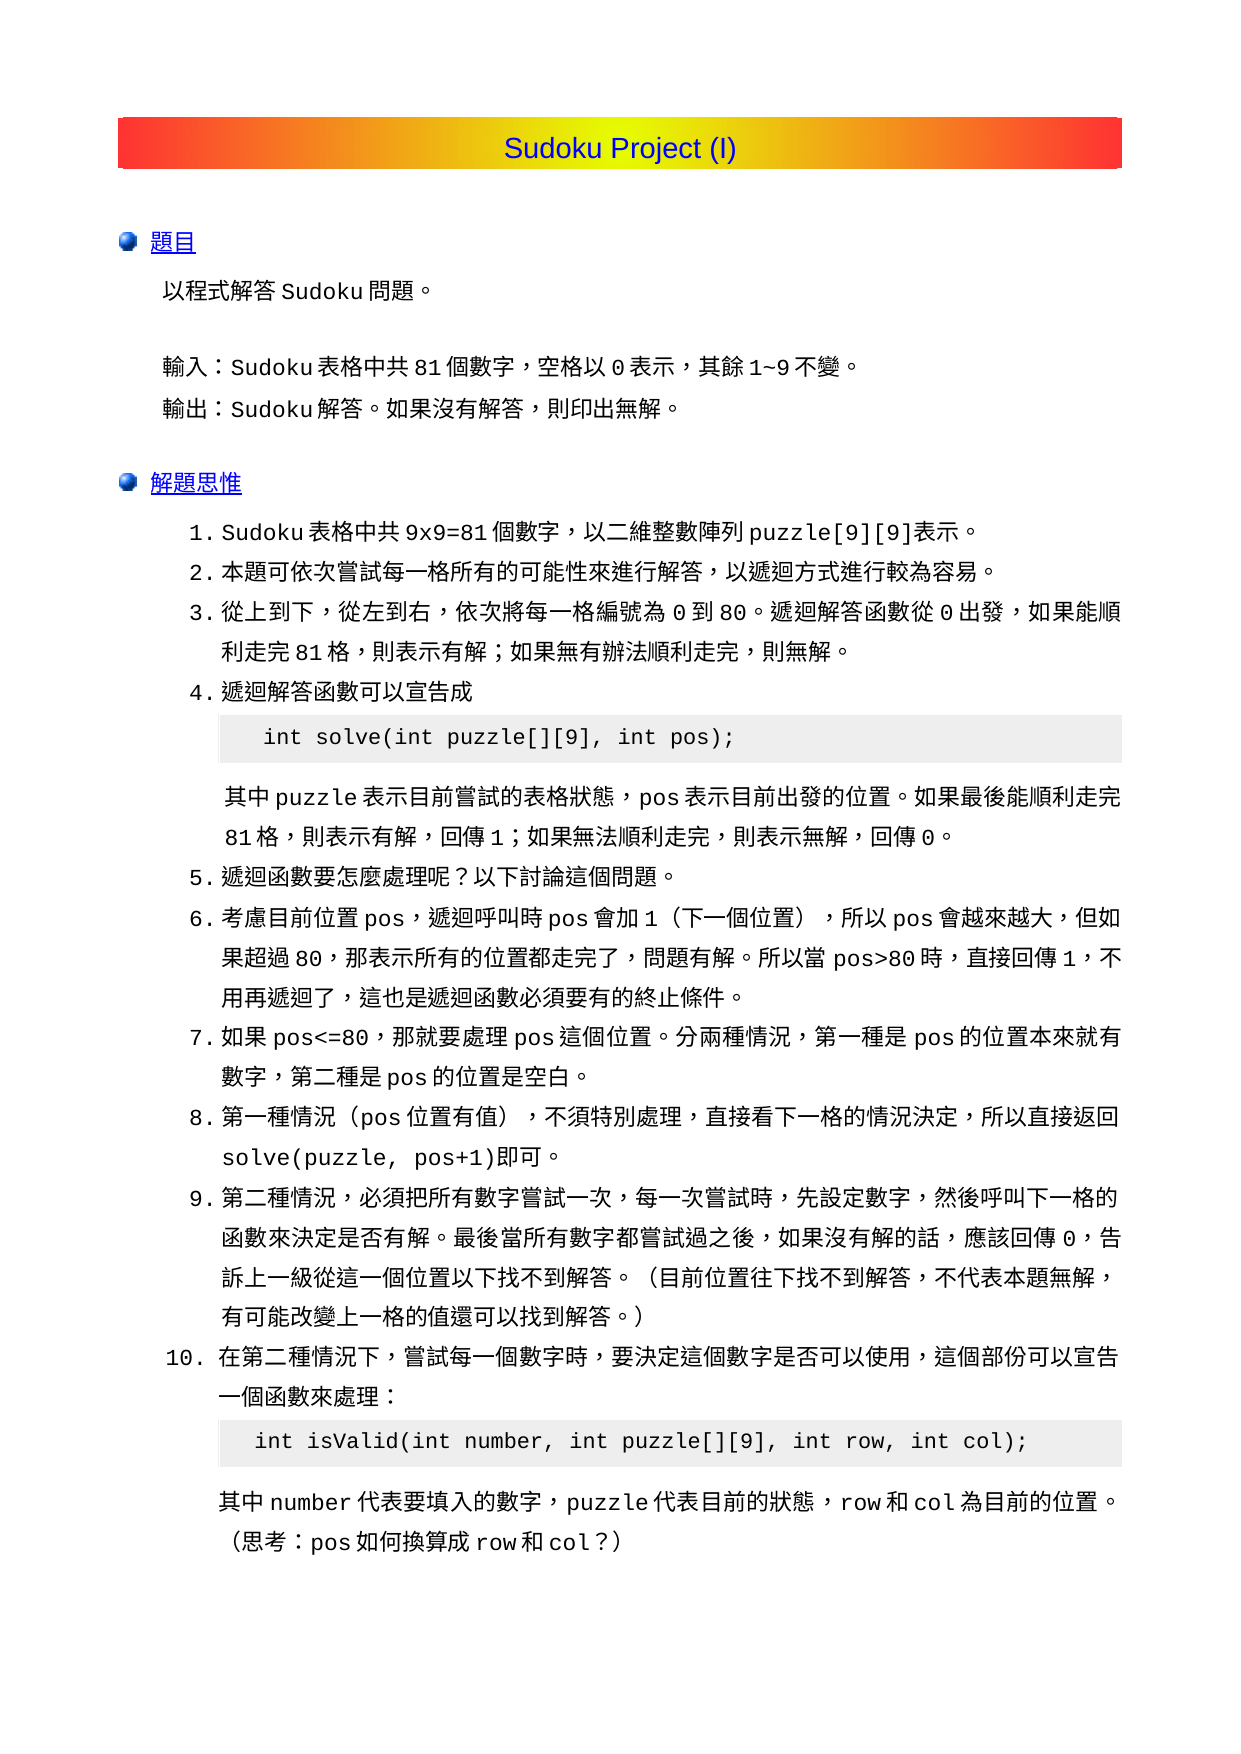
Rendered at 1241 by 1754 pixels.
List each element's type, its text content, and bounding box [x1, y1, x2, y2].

list 考慮目前位置pos，遞迴呼叫時pos會加1（下一個位置），所以pos會越來越大，但如果超過80，那表示所有的位置都走完了，問題有解。所以當pos>80時，直接回傳1，不用再遞迴了，這也是遞迴函數必須要有的終止條件。 [189, 899, 1122, 1013]
picture [119, 473, 137, 491]
list 解題思惟 [118, 464, 1122, 498]
list 第一種情況（pos位置有值），不須特別處理，直接看下一格的情況決定，所以直接返回solve(puzzle, pos+1)即可。 [189, 1099, 1122, 1173]
list 本題可依次嘗試每一格所有的可能性來進行解答，以遞迴方式進行較為容易。 [189, 554, 1122, 587]
list Sudoku表格中共9x9=81個數字，以二維整數陣列puzzle[9][9]表示。 [189, 514, 1122, 547]
title Sudoku Project (I) [183, 118, 1058, 168]
list 第二種情況，必須把所有數字嘗試一次，每一次嘗試時，先設定數字，然後呼叫下一格的函數來決定是否有解。最後當所有數字都嘗試過之後，如果沒有解的話，應該回傳0，告訴上一級從這一個位置以下找不到解答。（目前位置往下找不到解答，不代表本題無解，有可能改變上一格的值還可以找到解答。） [189, 1179, 1122, 1332]
list 在第二種情況下，嘗試每一個數字時，要決定這個數字是否可以使用，這個部份可以宣告一個函數來處理： [165, 1339, 1122, 1412]
list 遞迴函數要怎麼處理呢？以下討論這個問題。 [189, 859, 1122, 893]
list 遞迴解答函數可以宣告成 [189, 674, 1122, 708]
title [1099, 118, 1122, 168]
text 輸入：Sudoku表格中共81個數字，空格以0表示，其餘1~9不變。 [162, 349, 1122, 382]
list 其中number代表要填入的數字，puzzle代表目前的狀態，row和col為目前的位置。 （思考：pos如何換算成row和col？） [183, 1483, 1122, 1557]
text 輸出：Sudoku解答。如果沒有解答，則印出無解。 [162, 390, 1122, 424]
title [118, 118, 141, 168]
list 如果pos<=80，那就要處理pos這個位置。分兩種情況，第一種是pos的位置本來就有數字，第二種是pos的位置是空白。 [189, 1019, 1122, 1093]
text 以程式解答Sudoku問題。 [162, 273, 1122, 307]
list 其中puzzle表示目前嘗試的表格狀態，pos表示目前出發的位置。如果最後能順利走完81格，則表示有解，回傳1；如果無法順利走完，則表示無解，回傳0。 [189, 779, 1122, 853]
text int isValid(int number, int puzzle[][9], int row, int col); [220, 1420, 1122, 1467]
list 從上到下，從左到右，依次將每一格編號為0到80。遞迴解答函數從0出發，如果能順利走完81格，則表示有解；如果無有辦法順利走完，則無解。 [189, 594, 1122, 668]
text int solve(int puzzle[][9], int pos); [220, 715, 1122, 763]
list 題目 [118, 224, 1122, 257]
picture [119, 232, 137, 251]
